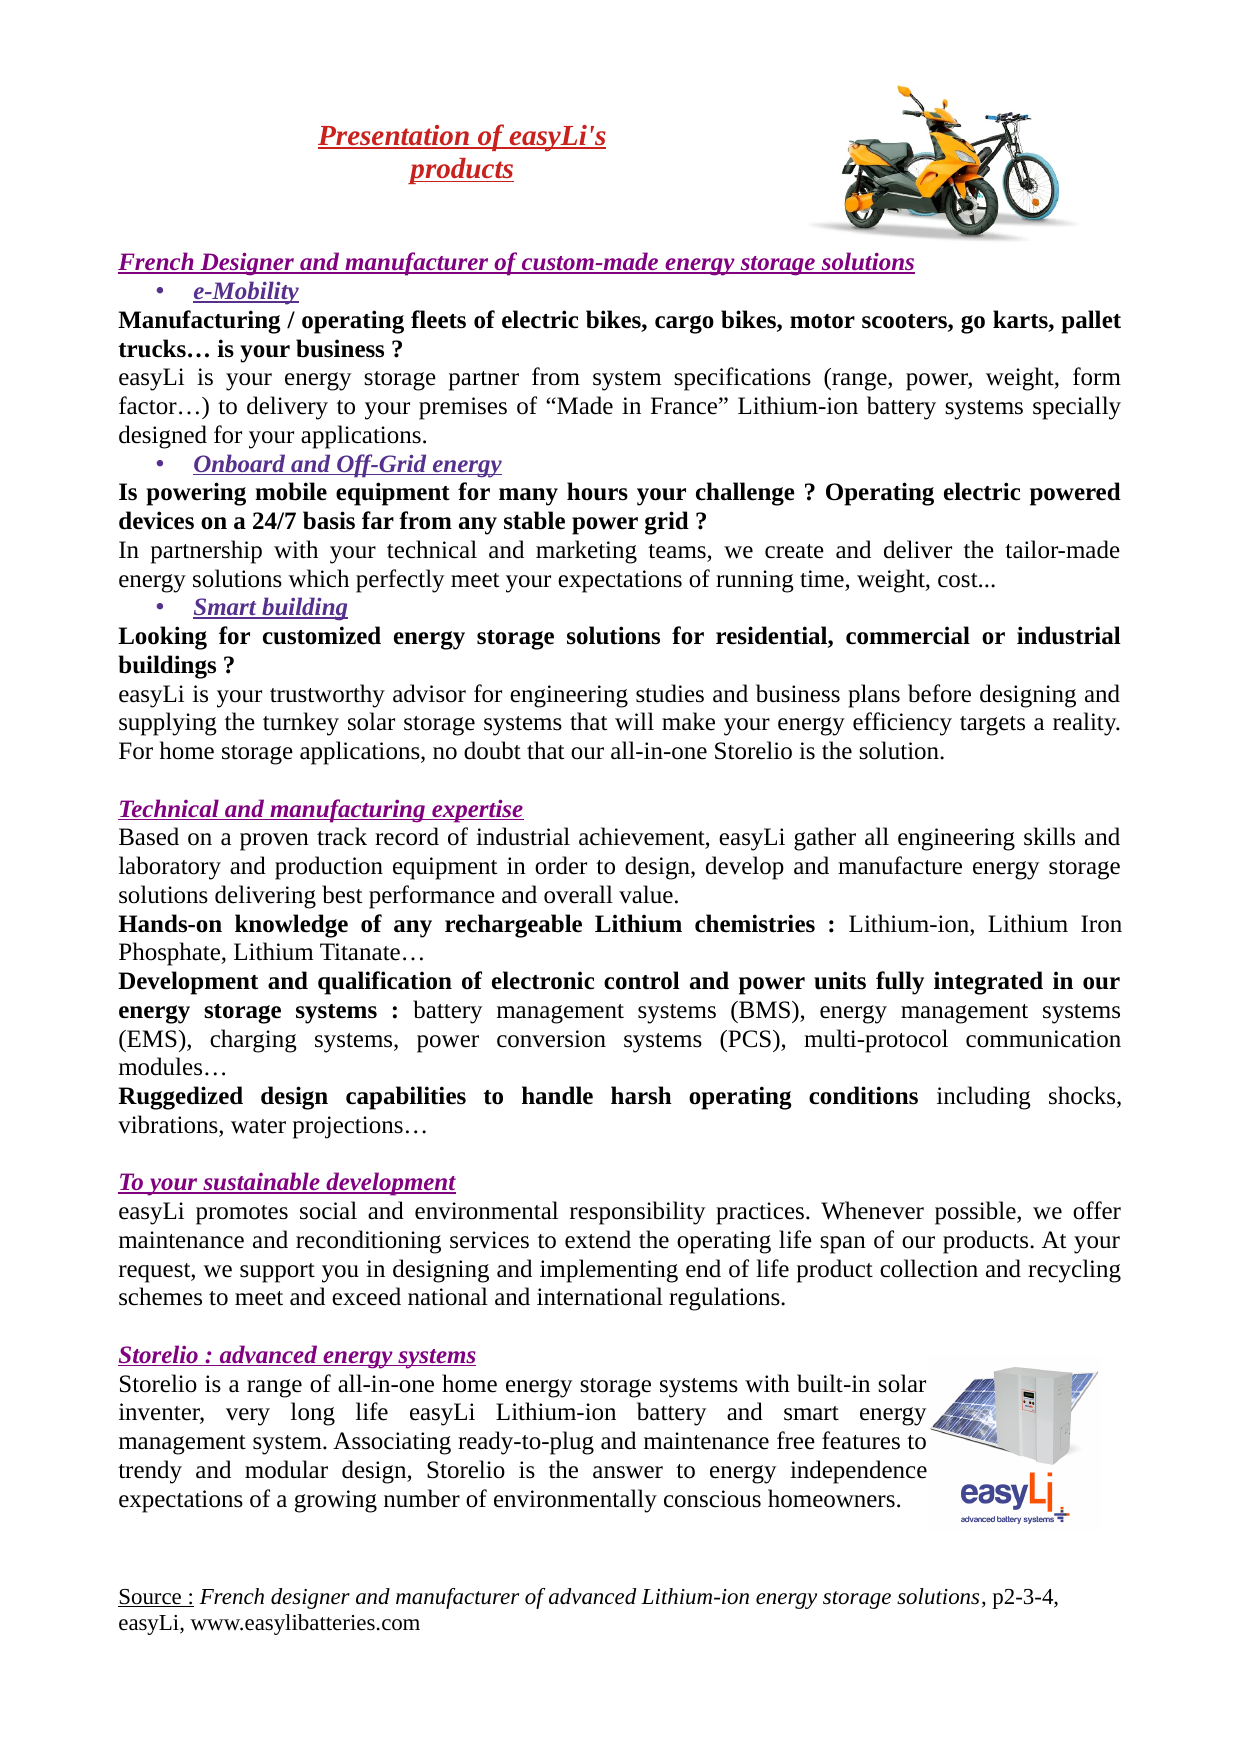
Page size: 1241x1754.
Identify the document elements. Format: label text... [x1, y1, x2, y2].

text To your sustainable development [118, 1167, 1122, 1196]
picture [808, 85, 1079, 243]
list e-Mobility [156, 276, 1122, 305]
text [1079, 118, 1122, 152]
list Smart building [156, 592, 1122, 621]
text easyLi promotes social and environmental responsibility practices. Whenever possible, we offer maintenance and reconditioning services to extend the operating life span of our products. At your request, we support you in designing and implementing end of life product collection and recycling schemes to meet and exceed national and international regulations. [118, 1196, 1122, 1311]
picture [928, 1355, 1102, 1530]
text Ruggedized design capabilities to handle harsh operating conditions including shocks, vibrations, water projections… [118, 1081, 1122, 1139]
text Presentation of easyLi's [118, 118, 808, 152]
text Based on a proven track record of industrial achievement, easyLi gather all engineering skills and laboratory and production equipment in order to design, develop and manufacture energy storage solutions delivering best performance and overall value. [118, 822, 1122, 909]
text [1079, 152, 1122, 185]
text easyLi is your trustworthy advisor for engineering studies and business plans before designing and supplying the turnkey solar storage systems that will make your energy efficiency targets a reality. For home storage applications, no doubt that our all-in-one Storelio is the solution. [118, 679, 1122, 765]
text Development and qualification of electronic control and power units fully integrated in our energy storage systems : battery management systems (BMS), energy management systems (EMS), charging systems, power conversion systems (PCS), multi-protocol communication modules… [118, 966, 1122, 1081]
text Storelio is a range of all-in-one home energy storage systems with built-in solar inventer, very long life easyLi Lithium-ion battery and smart energy management system. Associating ready-to-plug and maintenance free features to trendy and modular design, Storelio is the answer to energy independence expectations of a growing number of environmentally conscious homeowners. [118, 1369, 928, 1512]
text easyLi is your energy storage partner from system specifications (range, power, weight, form factor…) to delivery to your premises of “Made in France” Lithium-ion battery systems specially designed for your applications. [118, 362, 1122, 449]
text French Designer and manufacturer of custom-made energy storage solutions [118, 247, 1122, 276]
text Storelio : advanced energy systems [118, 1340, 1122, 1369]
text Technical and manufacturing expertise [118, 794, 1122, 822]
text Is powering mobile equipment for many hours your challenge ? Operating electric powered devices on a 24/7 basis far from any stable power grid ? [118, 477, 1122, 535]
list Onboard and Off-Grid energy [156, 449, 1122, 477]
text In partnership with your technical and marketing teams, we create and deliver the tailor-made energy solutions which perfectly meet your expectations of running time, weight, cost... [118, 535, 1122, 592]
text Hands-on knowledge of any rechargeable Lithium chemistries : Lithium-ion, Lithium Iron Phosphate, Lithium Titanate… [118, 909, 1122, 966]
text Looking for customized energy storage solutions for residential, commercial or industrial buildings ? [118, 621, 1122, 679]
text Manufacturing / operating fleets of electric bikes, cargo bikes, motor scooters, go karts, pallet trucks… is your business ? [118, 305, 1122, 362]
text products [118, 152, 808, 185]
